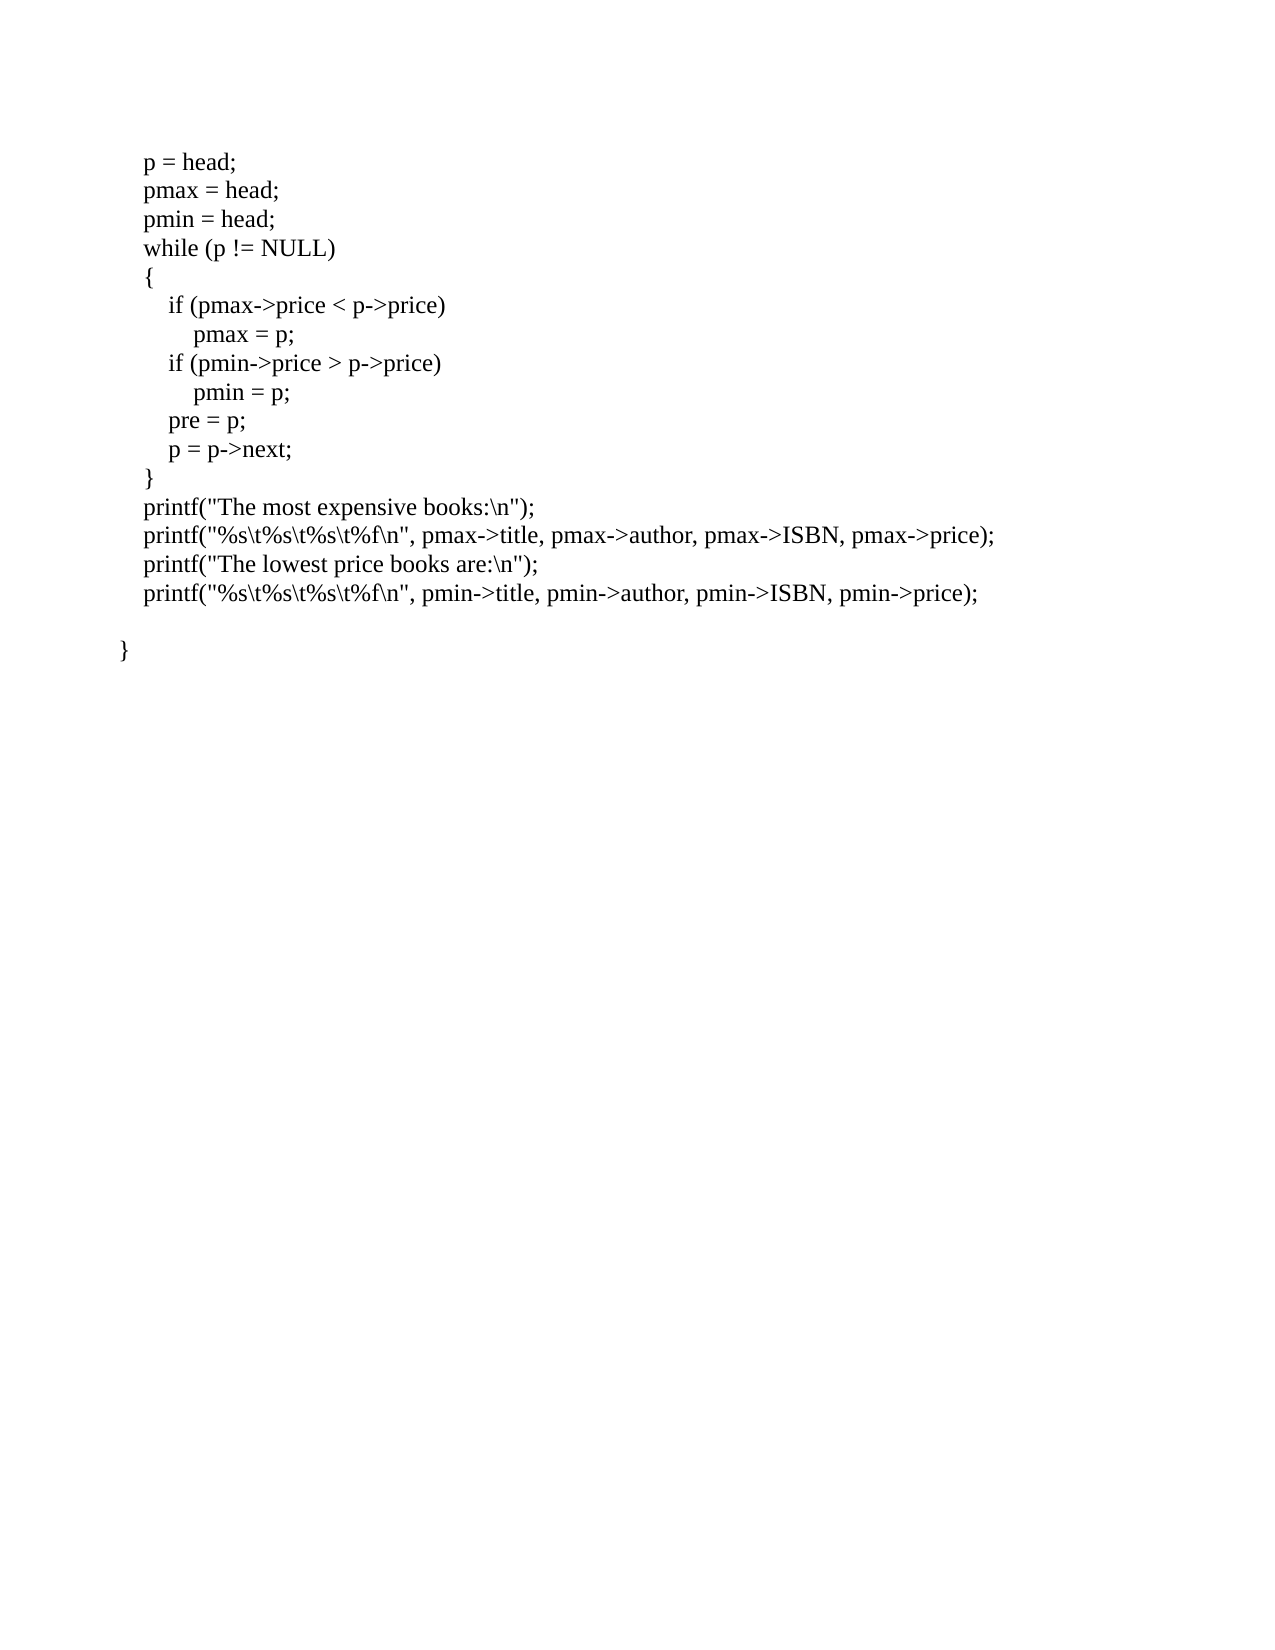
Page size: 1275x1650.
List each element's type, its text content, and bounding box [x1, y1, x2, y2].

text } [118, 463, 1157, 492]
text while (p != NULL) [118, 233, 1157, 262]
text if (pmax->price < p->price) [118, 291, 1157, 319]
text printf("%s\t%s\t%s\t%f\n", pmax->title, pmax->author, pmax->ISBN, pmax->price); [118, 521, 1157, 549]
text pre = p; [118, 406, 1157, 434]
text pmax = head; [118, 176, 1157, 204]
text p = head; [118, 147, 1157, 176]
text } [118, 636, 1157, 664]
text pmin = p; [118, 377, 1157, 406]
text p = p->next; [118, 434, 1157, 463]
text { [118, 262, 1157, 291]
text printf("%s\t%s\t%s\t%f\n", pmin->title, pmin->author, pmin->ISBN, pmin->price); [118, 578, 1157, 607]
text printf("The most expensive books:\n"); [118, 492, 1157, 521]
text pmin = head; [118, 204, 1157, 233]
text if (pmin->price > p->price) [118, 348, 1157, 377]
text pmax = p; [118, 319, 1157, 348]
text printf("The lowest price books are:\n"); [118, 549, 1157, 578]
